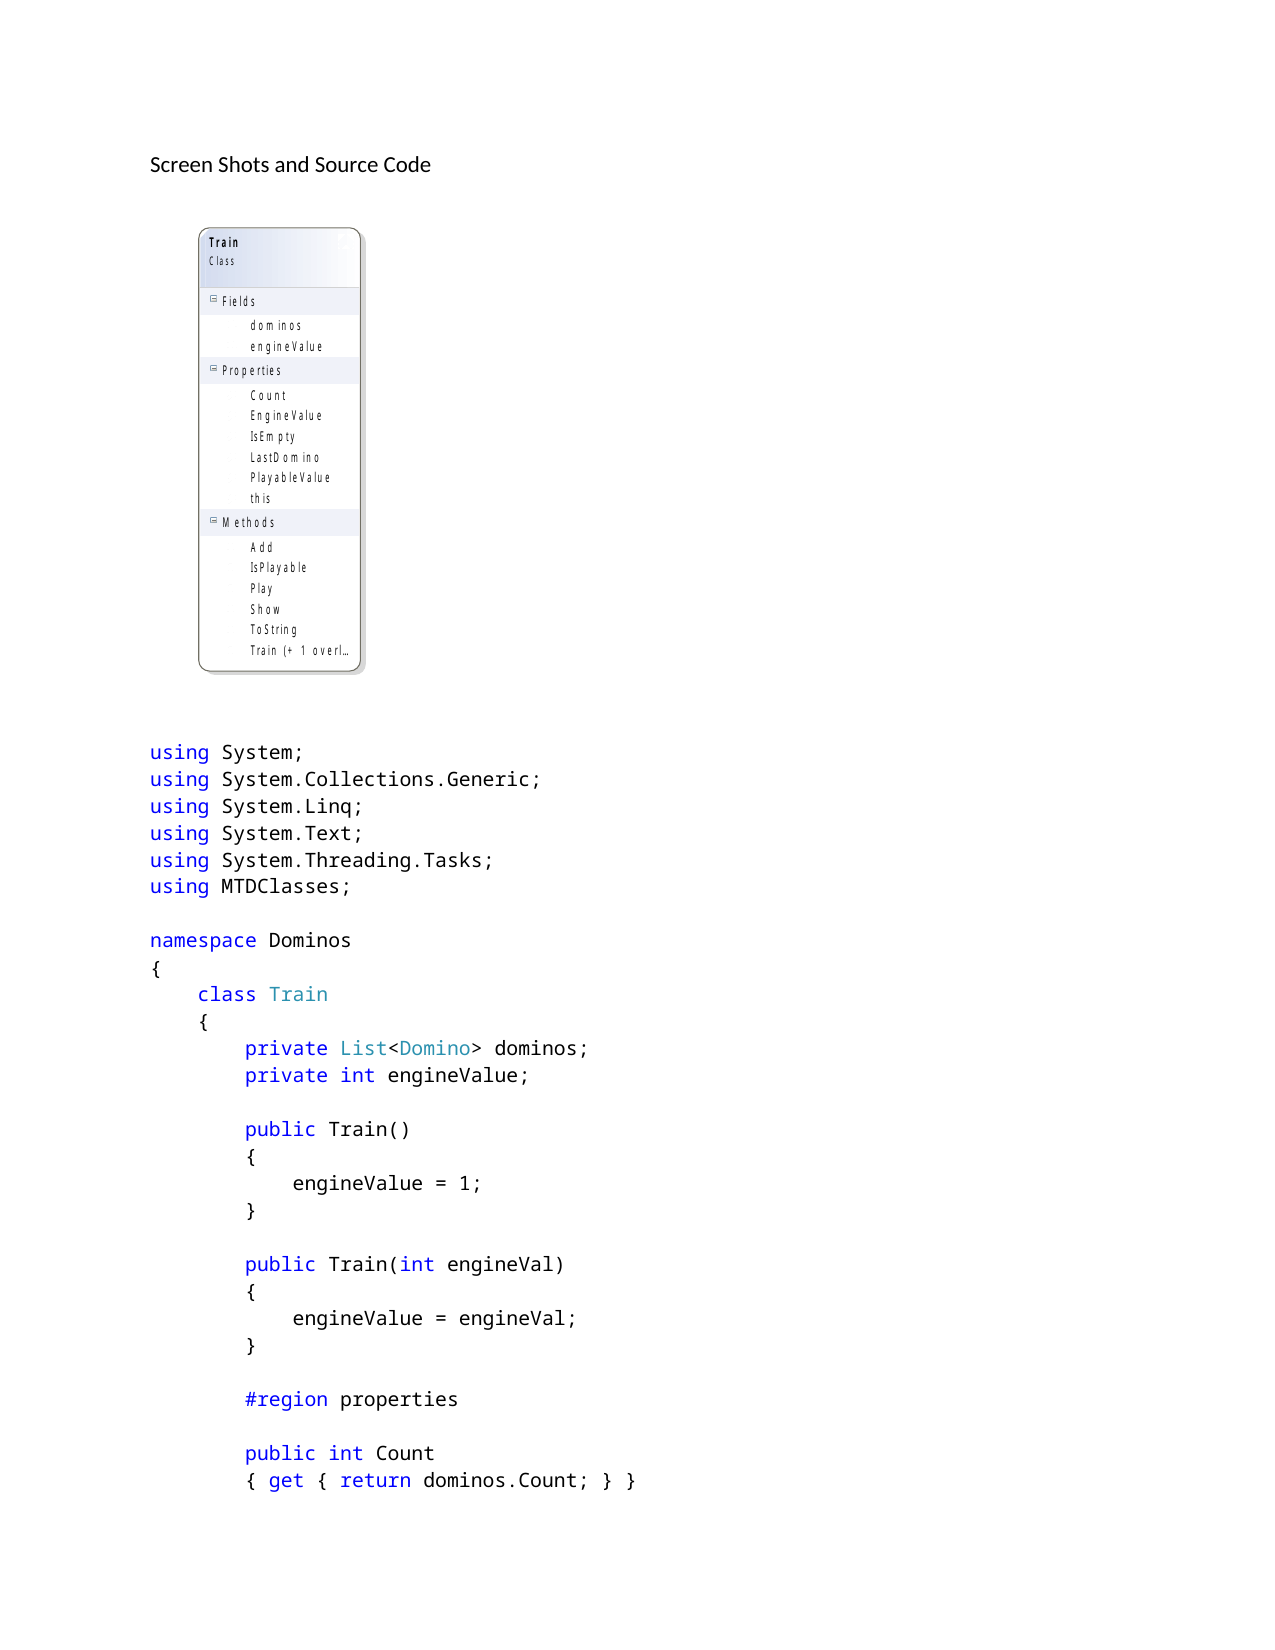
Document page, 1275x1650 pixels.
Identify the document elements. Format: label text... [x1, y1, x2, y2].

text } [150, 1331, 1125, 1358]
text { [150, 954, 1125, 981]
text { [150, 1277, 1125, 1304]
text { [150, 1008, 1125, 1035]
text class Train [150, 981, 1125, 1008]
text Screen Shots and Source Code [150, 150, 1125, 178]
text public Train(int engineVal) [150, 1251, 1125, 1277]
text using System; [150, 738, 1125, 765]
text private List<Domino> dominos; [150, 1035, 1125, 1062]
text { get { return dominos.Count; } } [150, 1466, 1125, 1493]
text using System.Text; [150, 819, 1125, 846]
text using System.Collections.Generic; [150, 765, 1125, 792]
text engineValue = engineVal; [150, 1304, 1125, 1331]
text using MTDClasses; [150, 873, 1125, 900]
text using System.Threading.Tasks; [150, 846, 1125, 873]
text using System.Linq; [150, 792, 1125, 819]
text private int engineValue; [150, 1062, 1125, 1089]
text } [150, 1197, 1125, 1223]
text { [150, 1143, 1125, 1169]
text namespace Dominos [150, 927, 1125, 954]
text engineValue = 1; [150, 1169, 1125, 1197]
text public int Count [150, 1439, 1125, 1466]
text #region properties [150, 1385, 1125, 1412]
text public Train() [150, 1116, 1125, 1143]
